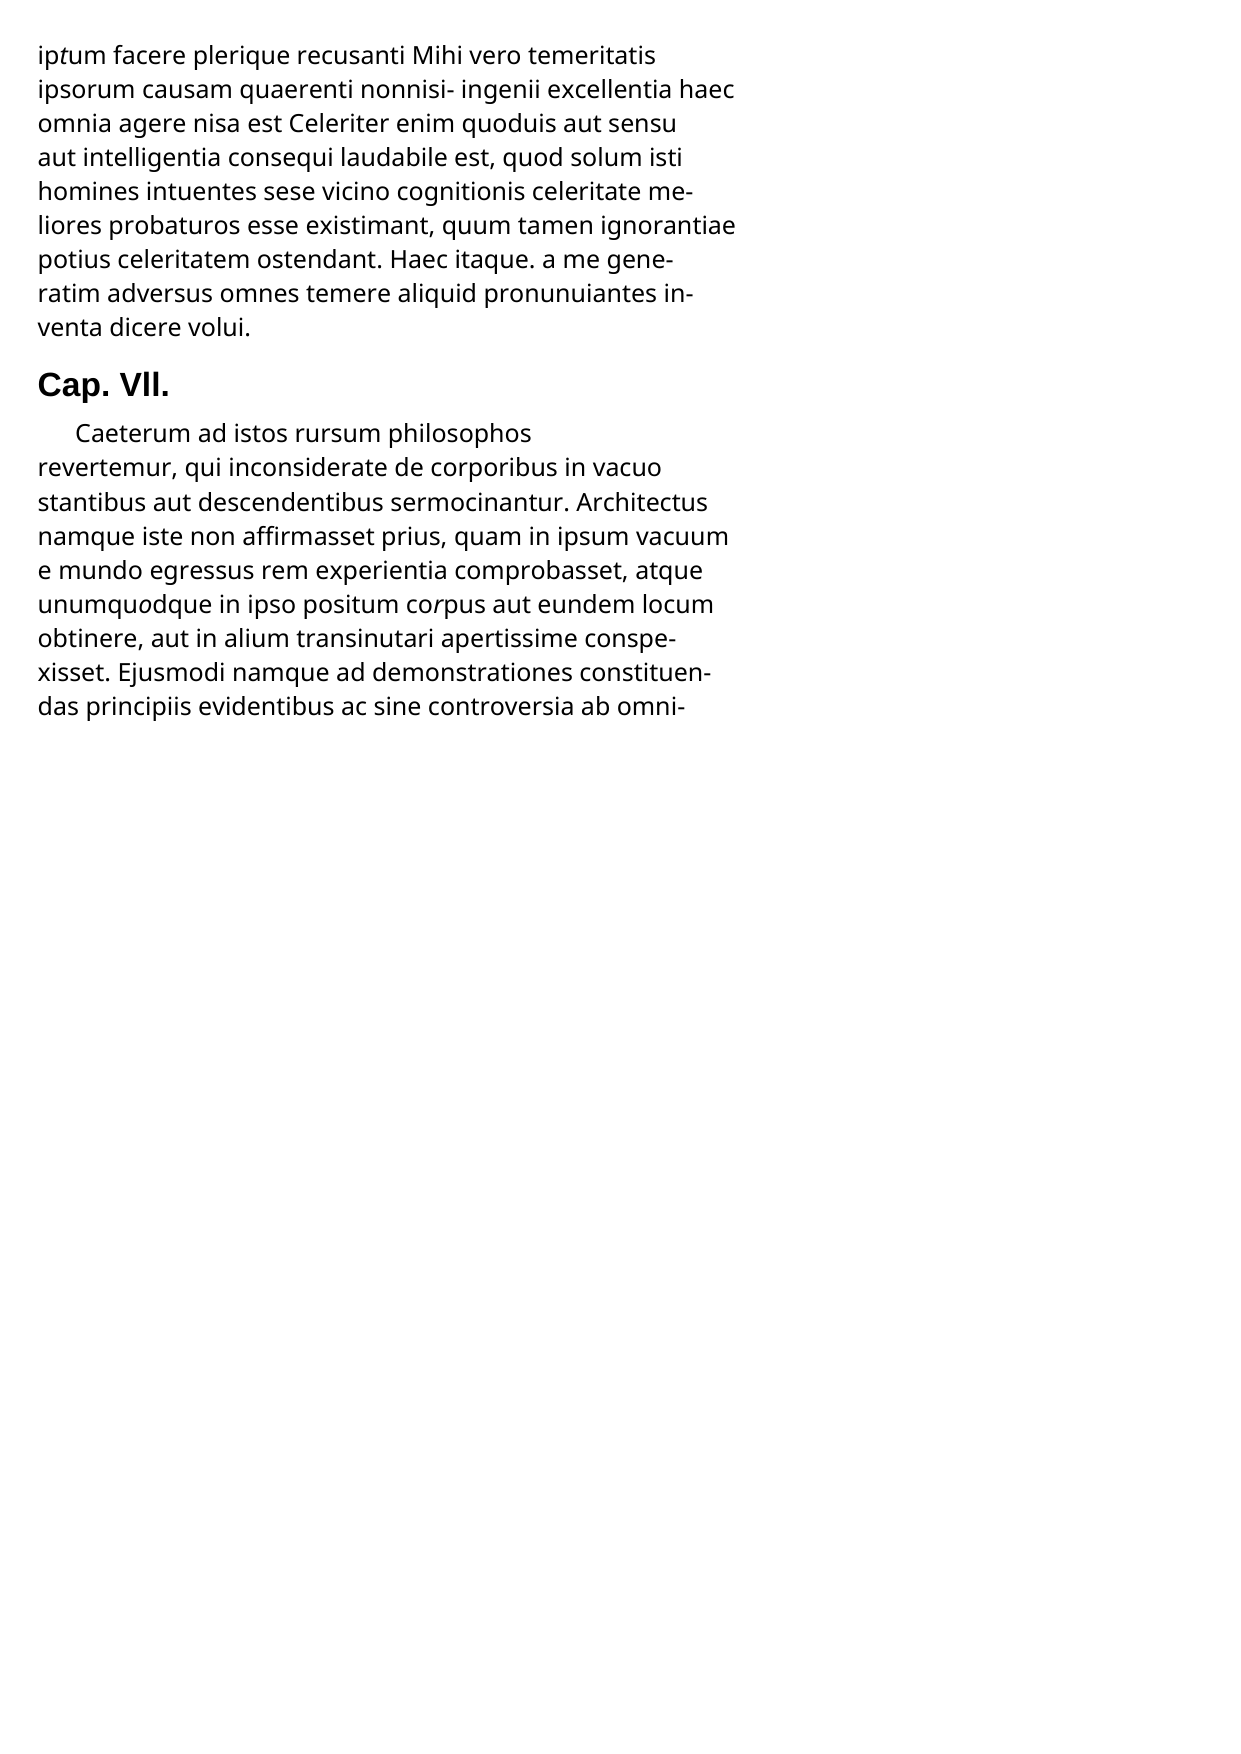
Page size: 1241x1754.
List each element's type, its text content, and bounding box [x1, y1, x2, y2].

text Caeterum ad istos rursum philosophos revertemur, qui inconsiderate de corporibus in vacuo stantibus aut descendentibus sermocinantur. Architectus namque iste non affirmasset prius, quam in ipsum vacuum e mundo egressus rem experientia comprobasset, atque unumquodque in ipso positum corpus aut eundem locum obtinere, aut in alium transinutari apertissime conspe- xisset. Ejusmodi namque ad demonstrationes constituen- das principiis evidentibus ac sine controversia ab omni- [37, 416, 1203, 723]
text iptum facere plerique recusanti Mihi vero temeritatis ipsorum causam quaerenti nonnisi- ingenii excellentia haec omnia agere nisa est Celeriter enim quoduis aut sensu aut intelligentia consequi laudabile est, quod solum isti homines intuentes sese vicino cognitionis celeritate me- liores probaturos esse existimant, quum tamen ignorantiae potius celeritatem ostendant. Haec itaque. a me gene- ratim adversus omnes temere aliquid pronunuiantes in- venta dicere volui. [37, 37, 1203, 344]
subtitle Cap. Vll. [37, 365, 1203, 403]
